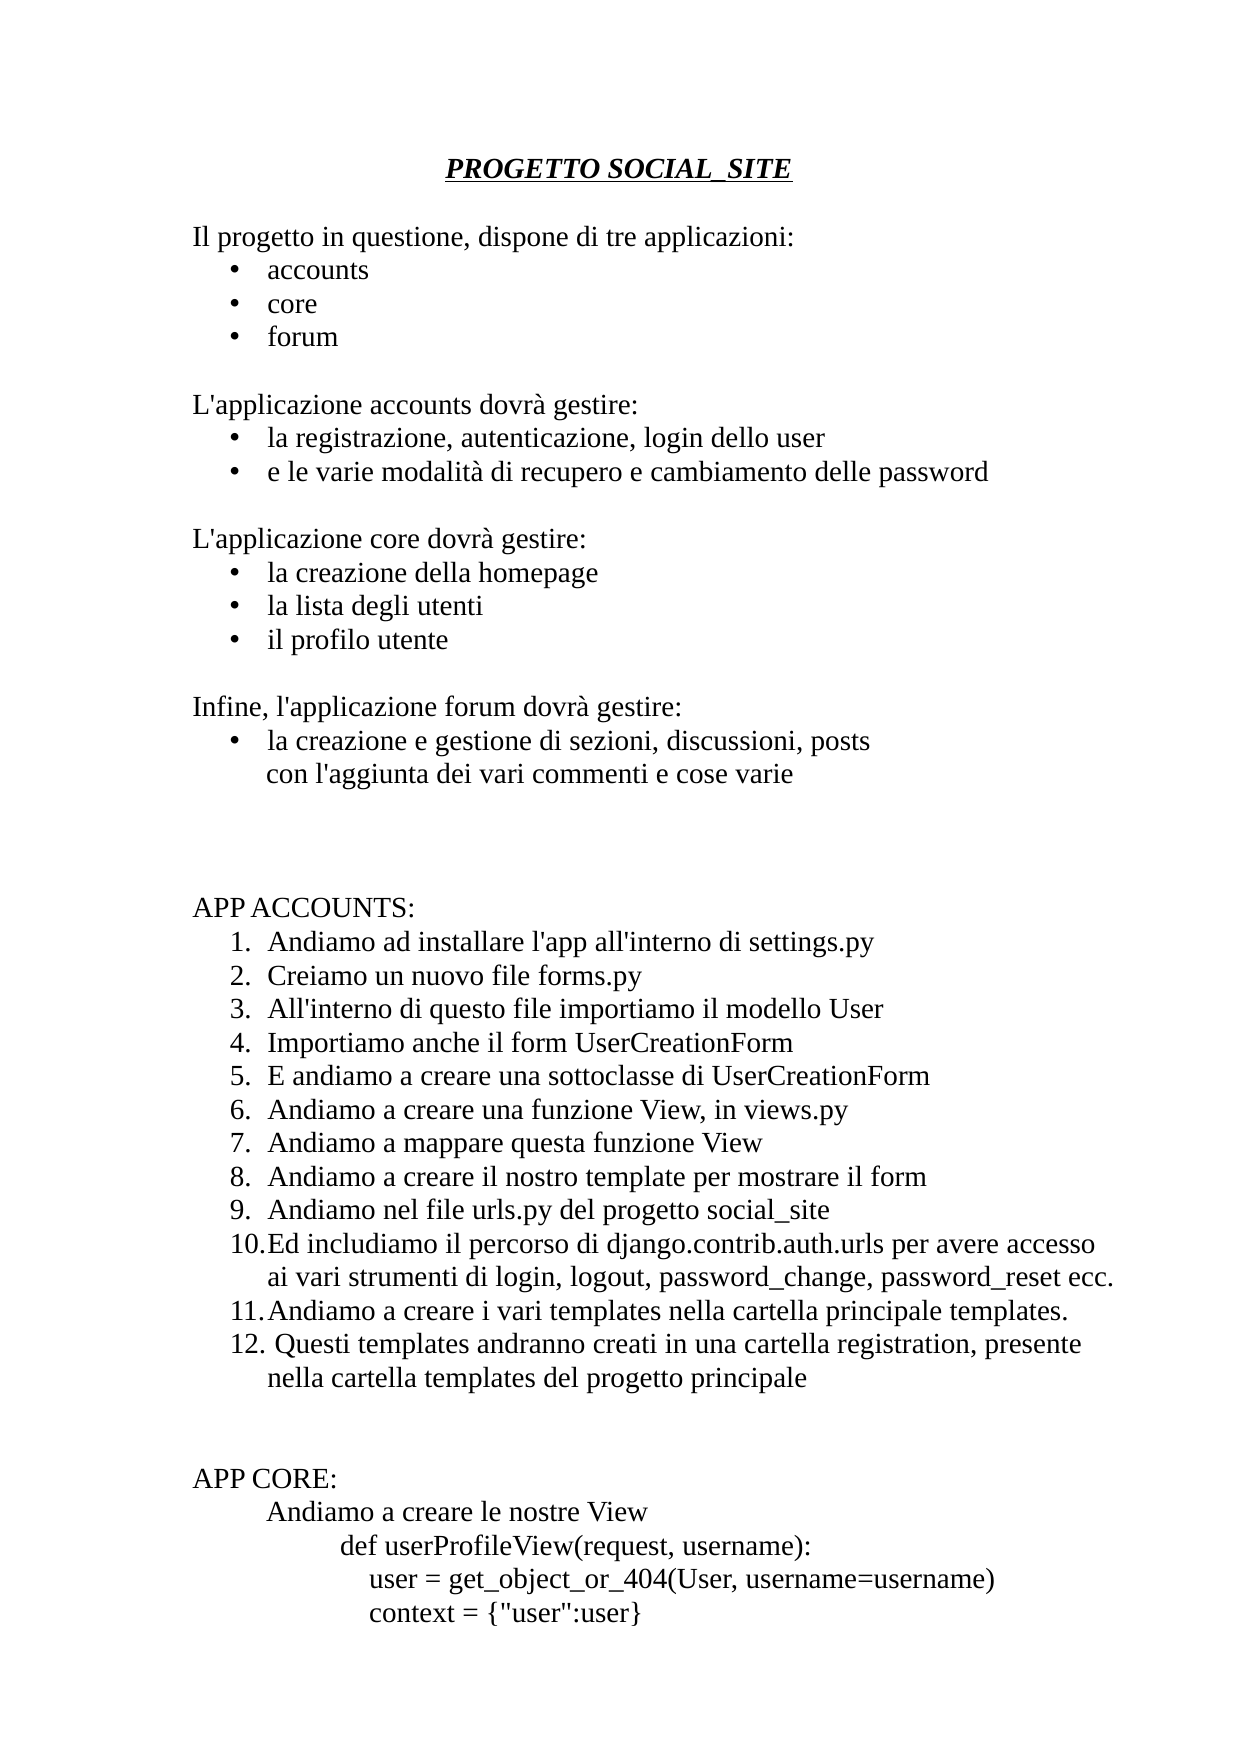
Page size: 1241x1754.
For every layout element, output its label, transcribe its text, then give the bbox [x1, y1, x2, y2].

list accounts [229, 252, 1122, 286]
list Andiamo nel file urls.py del progetto social_site [229, 1192, 1122, 1226]
text def userProfileView(request, username): [340, 1528, 1122, 1561]
list il profilo utente [229, 622, 1122, 656]
list forum [229, 319, 1122, 353]
text user = get_object_or_404(User, username=username) [340, 1561, 1122, 1595]
list core [229, 286, 1122, 319]
text PROGETTO SOCIAL_SITE [118, 152, 1122, 185]
list la creazione della homepage [229, 555, 1122, 588]
list Andiamo a mappare questa funzione View [229, 1125, 1122, 1159]
text Infine, l'applicazione forum dovrà gestire: [192, 689, 1122, 723]
list la creazione e gestione di sezioni, discussioni, posts [229, 723, 1122, 756]
list e le varie modalità di recupero e cambiamento delle password [229, 454, 1122, 488]
list Andiamo ad installare l'app all'interno di settings.py [229, 924, 1122, 958]
text L'applicazione core dovrà gestire: [192, 521, 1122, 555]
text con l'aggiunta dei vari commenti e cose varie [118, 756, 1122, 790]
list E andiamo a creare una sottoclasse di UserCreationForm [229, 1058, 1122, 1092]
list Ed includiamo il percorso di django.contrib.auth.urls per avere accesso ai vari strumenti di login, logout, password_change, password_reset ecc. [229, 1226, 1122, 1293]
list la registrazione, autenticazione, login dello user [229, 420, 1122, 454]
text APP CORE: [192, 1461, 1122, 1494]
list Importiamo anche il form UserCreationForm [229, 1025, 1122, 1058]
list Andiamo a creare i vari templates nella cartella principale templates. [229, 1293, 1122, 1327]
text Il progetto in questione, dispone di tre applicazioni: [118, 219, 1122, 252]
text Andiamo a creare le nostre View [192, 1494, 1122, 1528]
list la lista degli utenti [229, 588, 1122, 622]
text APP ACCOUNTS: [192, 891, 1122, 924]
list Creiamo un nuovo file forms.py [229, 958, 1122, 991]
list Questi templates andranno creati in una cartella registration, presente nella cartella templates del progetto principale [229, 1327, 1122, 1394]
list Andiamo a creare una funzione View, in views.py [229, 1092, 1122, 1125]
text context = {"user":user} [340, 1595, 1122, 1628]
list All'interno di questo file importiamo il modello User [229, 991, 1122, 1025]
list Andiamo a creare il nostro template per mostrare il form [229, 1159, 1122, 1192]
text L'applicazione accounts dovrà gestire: [192, 387, 1122, 420]
